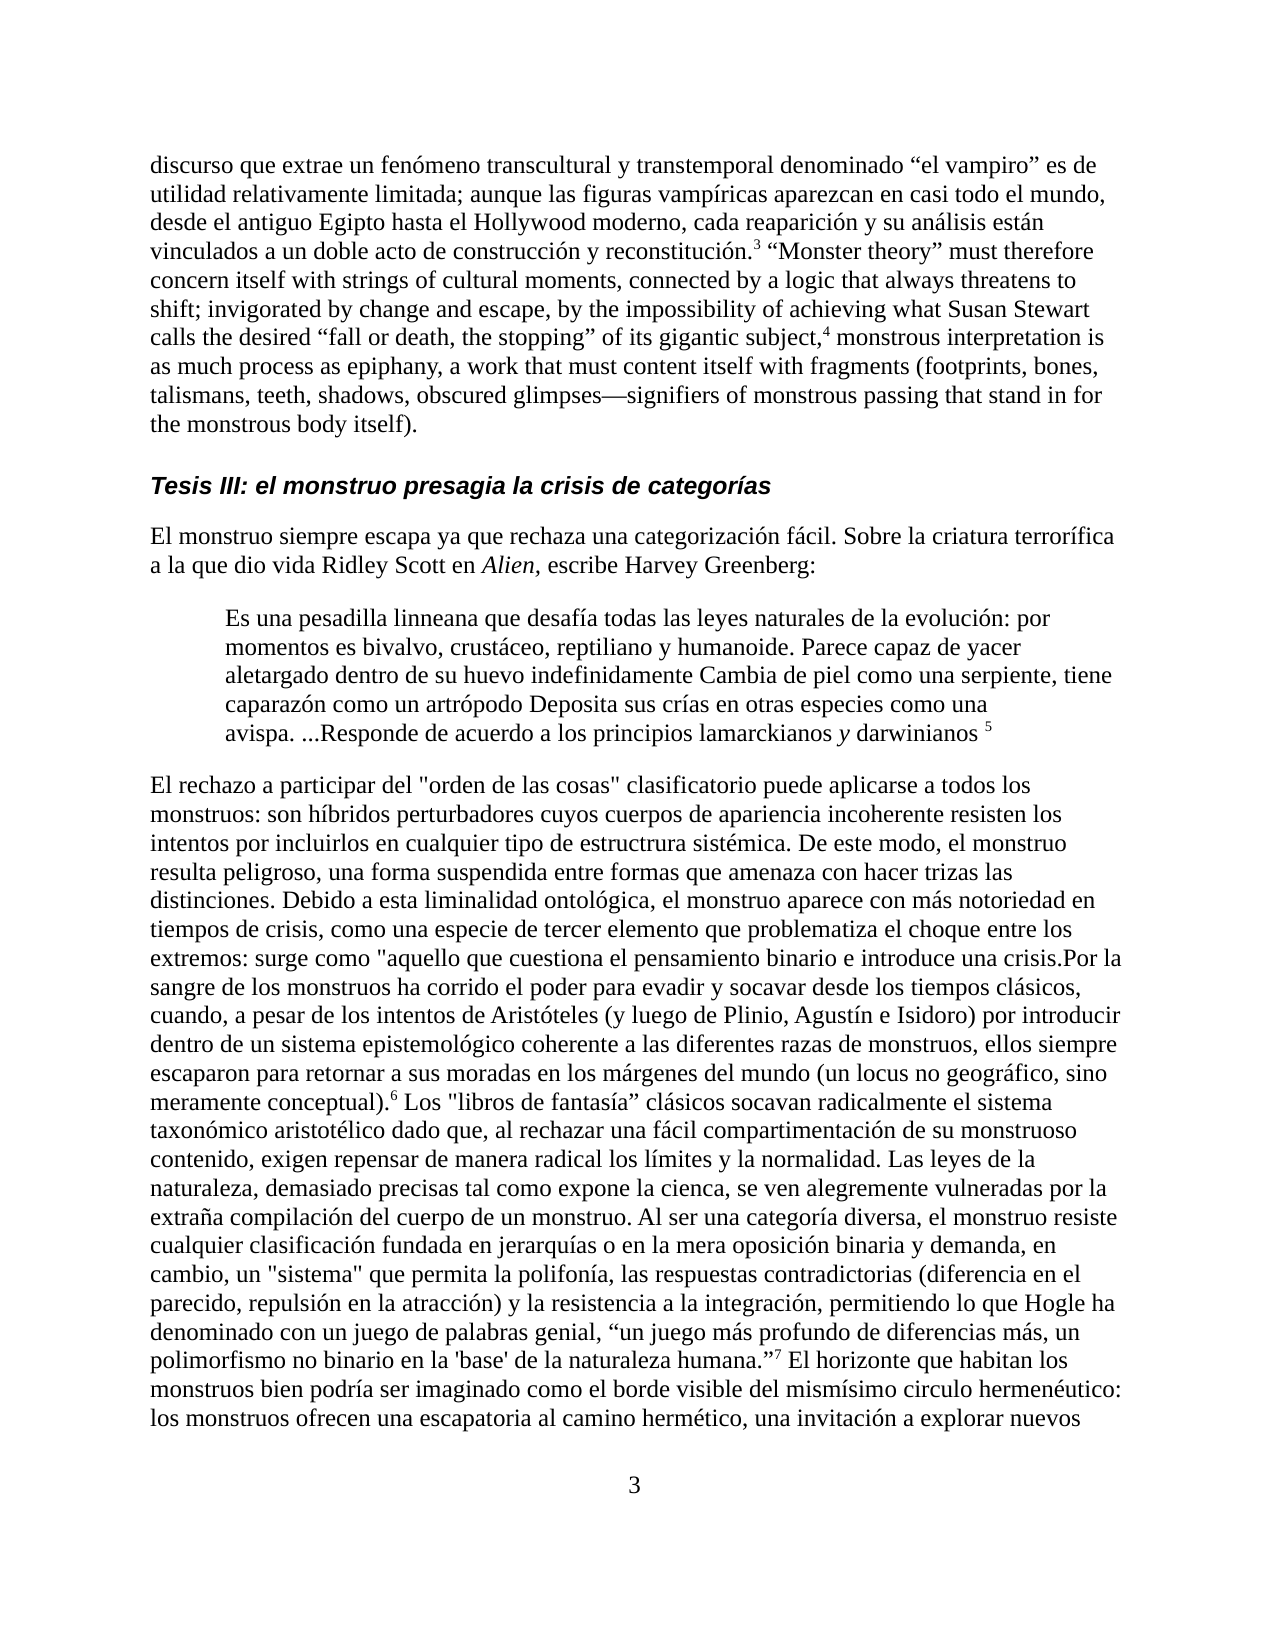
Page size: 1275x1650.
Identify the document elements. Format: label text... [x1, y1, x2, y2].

text El rechazo a participar del "orden de las cosas" clasificatorio puede aplicarse a todos los monstruos: son híbridos perturbadores cuyos cuerpos de apariencia incoherente resisten los intentos por incluirlos en cualquier tipo de estructrura sistémica. De este modo, el monstruo resulta peligroso, una forma suspendida entre formas que amenaza con hacer trizas las distinciones. Debido a esta liminalidad ontológica, el monstruo aparece con más notoriedad en tiempos de crisis, como una especie de tercer elemento que problematiza el choque entre los extremos: surge como "aquello que cuestiona el pensamiento binario e introduce una crisis.Por la sangre de los monstruos ha corrido el poder para evadir y socavar desde los tiempos clásicos, cuando, a pesar de los intentos de Aristóteles (y luego de Plinio, Agustín e Isidoro) por introducir dentro de un sistema epistemológico coherente a las diferentes razas de monstruos, ellos siempre escaparon para retornar a sus moradas en los márgenes del mundo (un locus no geográfico, sino meramente conceptual). Los "libros de fantasía” clásicos socavan radicalmente el sistema taxonómico aristotélico dado que, al rechazar una fácil compartimentación de su monstruoso contenido, exigen repensar de manera radical los límites y la normalidad. Las leyes de la naturaleza, demasiado precisas tal como expone la cienca, se ven alegremente vulneradas por la extraña compilación del cuerpo de un monstruo. Al ser una categoría diversa, el monstruo resiste cualquier clasificación fundada en jerarquías o en la mera oposición binaria y demanda, en cambio, un "sistema" que permita la polifonía, las respuestas contradictorias (diferencia en el parecido, repulsión en la atracción) y la resistencia a la integración, permitiendo lo que Hogle ha denominado con un juego de palabras genial, “un juego más profundo de diferencias más, un polimorfismo no binario en la 'base' de la naturaleza humana.” El horizonte que habitan los monstruos bien podría ser imaginado como el borde visible del mismísimo circulo hermenéutico: los monstruos ofrecen una escapatoria al camino hermético, una invitación a explorar nuevos [150, 771, 1125, 1432]
text discurso que extrae un fenómeno transcultural y transtemporal denominado “el vampiro” es de utilidad relativamente limitada; aunque las figuras vampíricas aparezcan en casi todo el mundo, desde el antiguo Egipto hasta el Hollywood moderno, cada reaparición y su análisis están vinculados a un doble acto de construcción y reconstitución. “Monster theory” must therefore concern itself with strings of cultural moments, connected by a logic that always threatens to shift; invigorated by change and escape, by the impossibility of achieving what Susan Stewart calls the desired “fall or death, the stopping” of its gigantic subject, monstrous interpretation is as much process as epiphany, a work that must content itself with fragments (footprints, bones, talismans, teeth, shadows, obscured glimpses—signifiers of monstrous passing that stand in for the monstrous body itself). [150, 150, 1125, 437]
text El monstruo siempre escapa ya que rechaza una categorización fácil. Sobre la criatura terrorífica a la que dio vida Ridley Scott en Alien, escribe Harvey Greenberg: [150, 521, 1125, 579]
text Es una pesadilla linneana que desafía todas las leyes naturales de la evolución: por momentos es bivalvo, crustáceo, reptiliano y humanoide. Parece capaz de yacer aletargado dentro de su huevo indefinidamente Cambia de piel como una serpiente, tiene caparazón como un artrópodo Deposita sus crías en otras especies como una avispa. ...Responde de acuerdo a los principios lamarckianos y darwinianos [225, 603, 1125, 747]
subtitle Tesis III: el monstruo presagia la crisis de categorías [150, 471, 1125, 500]
